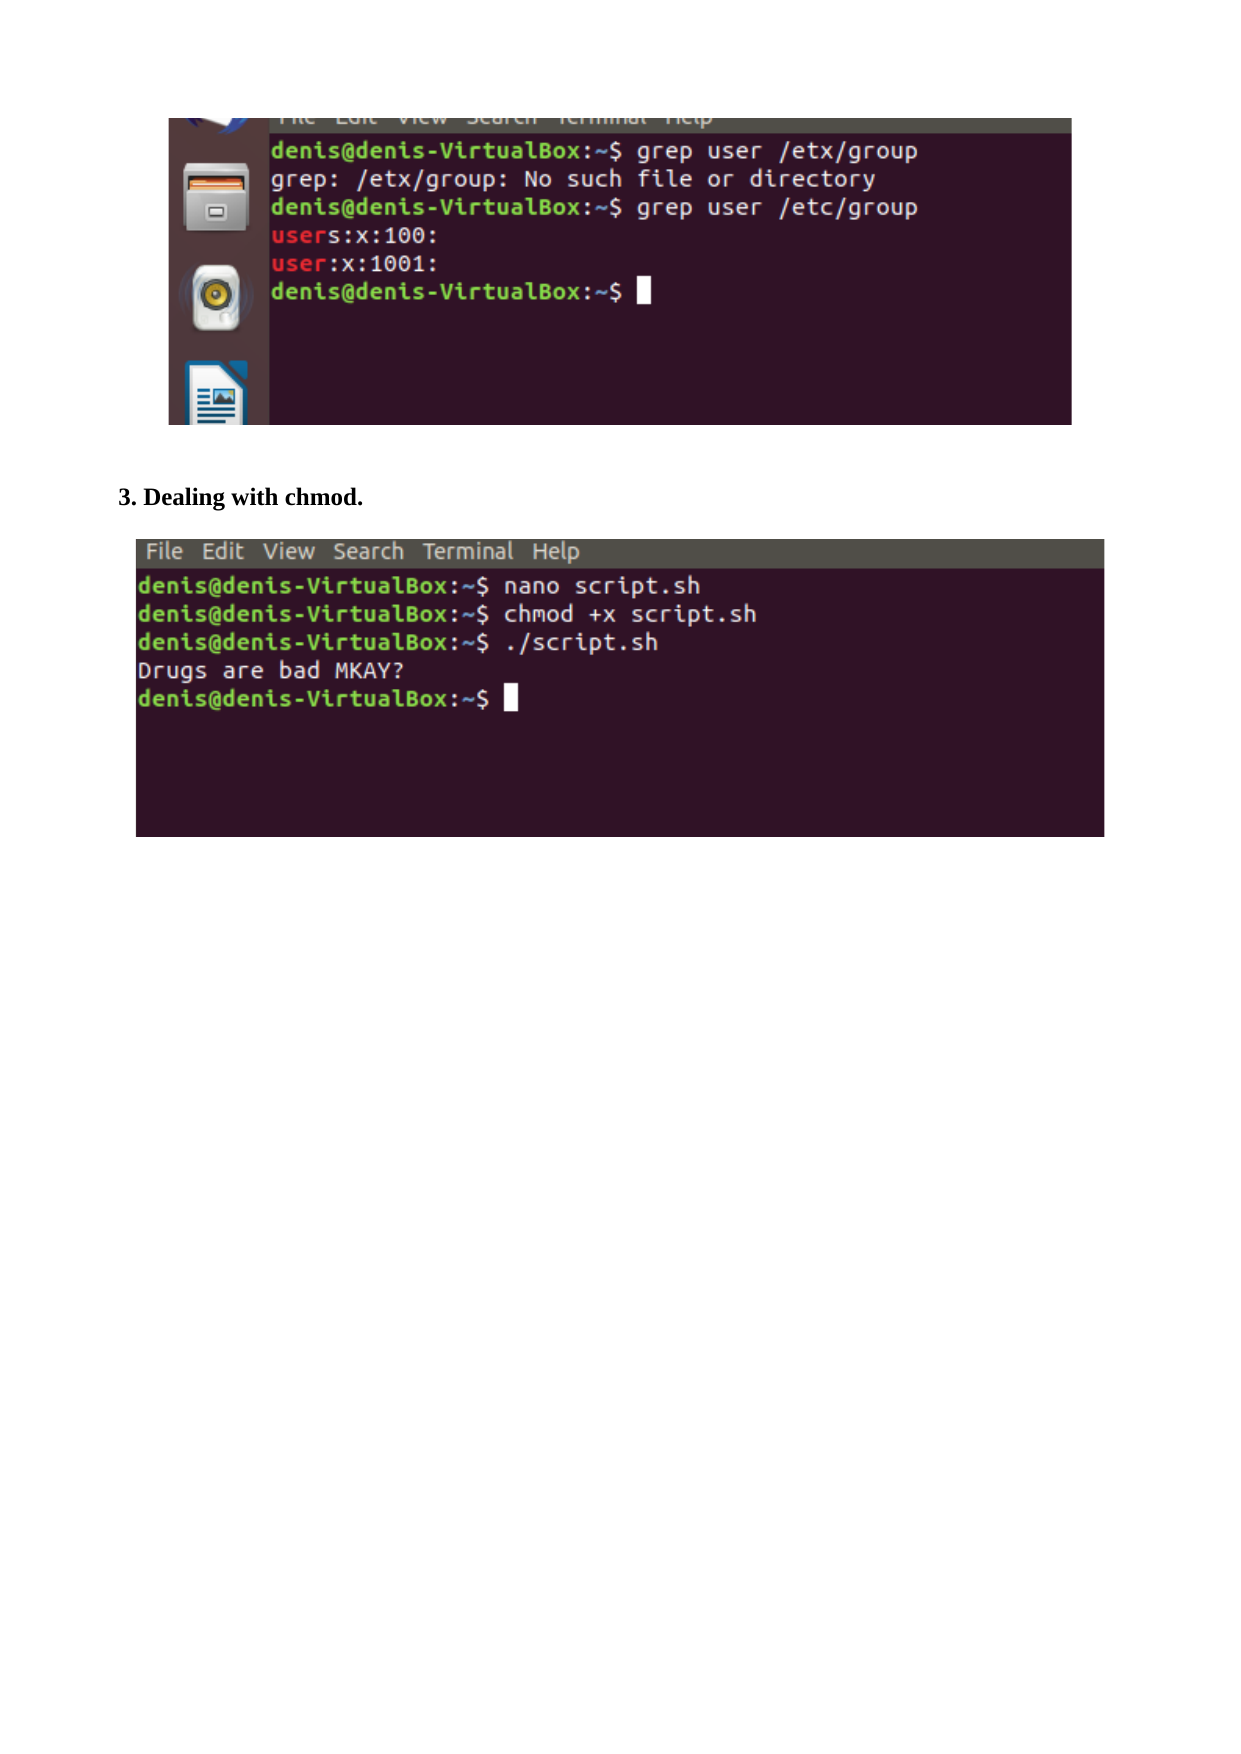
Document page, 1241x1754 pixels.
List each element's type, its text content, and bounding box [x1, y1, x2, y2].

picture [168, 118, 1072, 425]
picture [135, 539, 1105, 837]
text 3. Dealing with chmod. [118, 482, 1122, 511]
